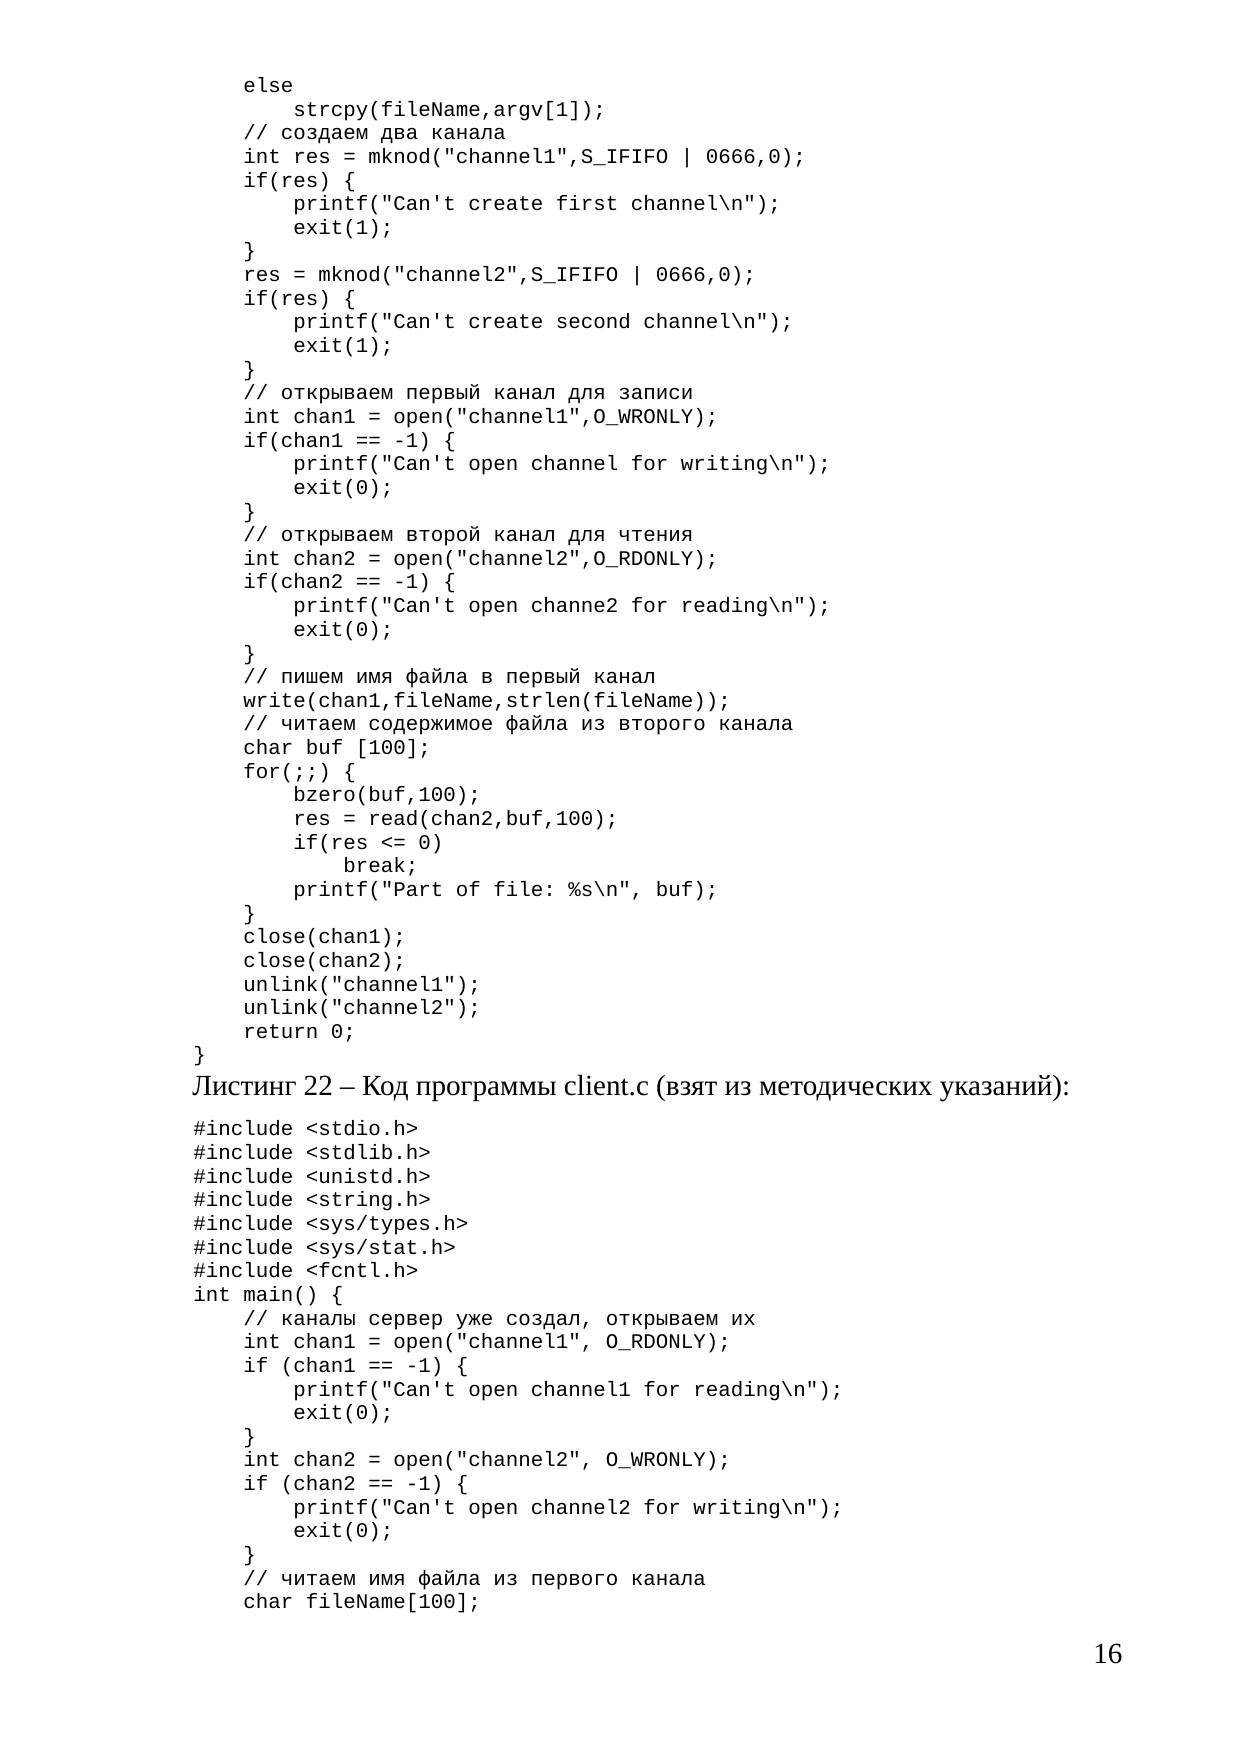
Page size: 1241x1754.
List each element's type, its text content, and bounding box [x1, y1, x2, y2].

text if(chan1 == -1) { [193, 430, 1122, 453]
text exit(0); [193, 477, 1122, 501]
text if(chan2 == -1) { [193, 572, 1122, 595]
text write(chan1,fileName,strlen(fileName)); [193, 690, 1122, 713]
text return 0; [193, 1021, 1122, 1044]
text } [193, 501, 1122, 524]
text int main() { [193, 1284, 1122, 1308]
text } [193, 1426, 1122, 1449]
text int chan2 = open("channel2",O_RDONLY); [193, 548, 1122, 572]
text close(chan2); [193, 950, 1122, 973]
text } [193, 241, 1122, 264]
text else [193, 75, 1122, 99]
text printf("Can't open channel for writing\n"); [193, 453, 1122, 477]
text // каналы сервер уже создал, открываем их [193, 1308, 1122, 1331]
text #include <stdio.h> [193, 1118, 1122, 1142]
text // открываем второй канал для чтения [193, 524, 1122, 548]
text } [193, 1544, 1122, 1568]
text int chan1 = open("channel1", O_RDONLY); [193, 1331, 1122, 1355]
text if(res <= 0) [193, 832, 1122, 855]
text res = read(chan2,buf,100); [193, 808, 1122, 832]
text if(res) { [193, 288, 1122, 311]
text if (chan1 == -1) { [193, 1355, 1122, 1378]
text if (chan2 == -1) { [193, 1473, 1122, 1497]
text exit(0); [193, 1402, 1122, 1426]
text #include <sys/stat.h> [193, 1237, 1122, 1260]
text bzero(buf,100); [193, 784, 1122, 808]
text #include <unistd.h> [193, 1166, 1122, 1189]
text } [193, 903, 1122, 926]
text printf("Can't create second channel\n"); [193, 311, 1122, 335]
text // читаем имя файла из первого канала [193, 1568, 1122, 1591]
text // читаем содержимое файла из второго канала [193, 713, 1122, 737]
text int chan2 = open("channel2", O_WRONLY); [193, 1449, 1122, 1473]
text unlink("channel1"); [193, 973, 1122, 997]
text printf("Can't create first channel\n"); [193, 193, 1122, 217]
text #include <string.h> [193, 1189, 1122, 1213]
text exit(1); [193, 335, 1122, 359]
text strcpy(fileName,argv[1]); [193, 99, 1122, 122]
text #include <fcntl.h> [193, 1260, 1122, 1284]
text if(res) { [193, 169, 1122, 193]
text int res = mknod("channel1",S_IFIFO | 0666,0); [193, 146, 1122, 169]
text exit(0); [193, 619, 1122, 642]
text close(chan1); [193, 926, 1122, 950]
text exit(1); [193, 217, 1122, 241]
text exit(0); [193, 1520, 1122, 1544]
text // пишем имя файла в первый канал [193, 666, 1122, 690]
text char fileName[100]; [193, 1591, 1122, 1615]
text #include <stdlib.h> [193, 1142, 1122, 1166]
text unlink("channel2"); [193, 997, 1122, 1021]
text break; [193, 855, 1122, 879]
text printf("Can't open channe2 for reading\n"); [193, 595, 1122, 619]
text for(;;) { [193, 761, 1122, 784]
text char buf [100]; [193, 737, 1122, 761]
text Листинг 22 – Код программы client.c (взят из методических указаний): [118, 1068, 1122, 1102]
text res = mknod("channel2",S_IFIFO | 0666,0); [193, 264, 1122, 288]
text printf("Can't open channel1 for reading\n"); [193, 1378, 1122, 1402]
text // открываем первый канал для записи [193, 382, 1122, 406]
text #include <sys/types.h> [193, 1213, 1122, 1237]
text } [193, 642, 1122, 666]
text } [193, 359, 1122, 382]
text printf("Part of file: %s\n", buf); [193, 879, 1122, 903]
text // создаем два канала [193, 122, 1122, 146]
text int chan1 = open("channel1",O_WRONLY); [193, 406, 1122, 430]
text } [193, 1044, 1122, 1068]
text printf("Can't open channel2 for writing\n"); [193, 1497, 1122, 1520]
